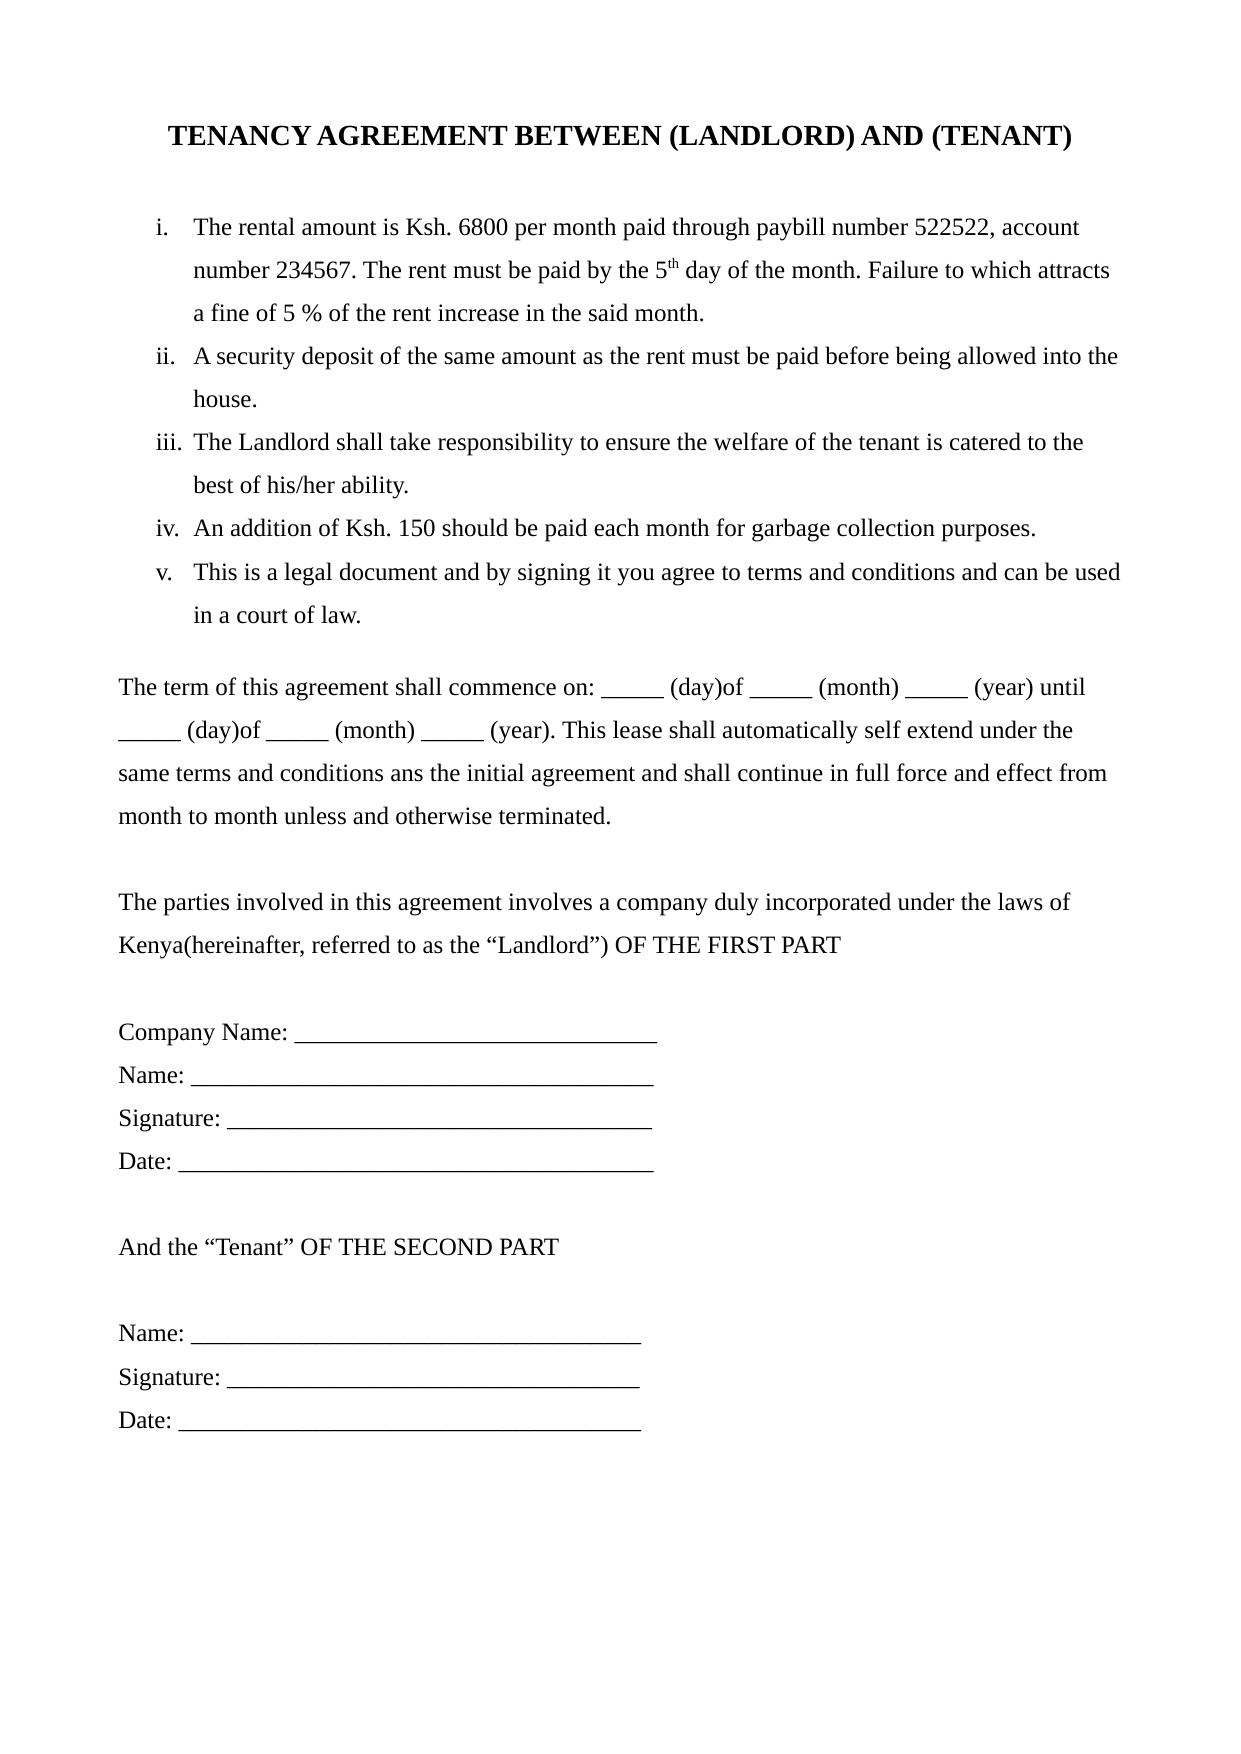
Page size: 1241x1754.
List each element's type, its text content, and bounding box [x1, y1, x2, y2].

list The rental amount is Ksh. 6800 per month paid through paybill number 522522, account number 234567. The rent must be paid by the 5th day of the month. Failure to which attracts a fine of 5 % of the rent increase in the said month. [156, 212, 1122, 327]
list The Landlord shall take responsibility to ensure the welfare of the tenant is catered to the best of his/her ability. [156, 427, 1122, 499]
text Company Name: _____________________________ [118, 1017, 1122, 1045]
text Signature: __________________________________ [118, 1103, 1122, 1132]
list This is a legal document and by signing it you agree to terms and conditions and can be used in a court of law. [156, 557, 1122, 628]
text Name: _____________________________________ [118, 1060, 1122, 1088]
text Date: ______________________________________ [118, 1146, 1122, 1175]
text TENANCY AGREEMENT BETWEEN (LANDLORD) AND (TENANT) [118, 118, 1122, 152]
list A security deposit of the same amount as the rent must be paid before being allowed into the house. [156, 341, 1122, 413]
text Date: _____________________________________ [118, 1405, 1122, 1433]
text The parties involved in this agreement involves a company duly incorporated under the laws of Kenya(hereinafter, referred to as the “Landlord”) OF THE FIRST PART [118, 887, 1122, 959]
list An addition of Ksh. 150 should be paid each month for garbage collection purposes. [156, 513, 1122, 542]
text The term of this agreement shall commence on: _____ (day)of _____ (month) _____ (year) until _____ (day)of _____ (month) _____ (year). This lease shall automatically self extend under the same terms and conditions ans the initial agreement and shall continue in full force and effect from month to month unless and otherwise terminated. [118, 672, 1122, 830]
text Signature: _________________________________ [118, 1362, 1122, 1390]
text Name: ____________________________________ [118, 1318, 1122, 1347]
text And the “Tenant” OF THE SECOND PART [118, 1232, 1122, 1261]
